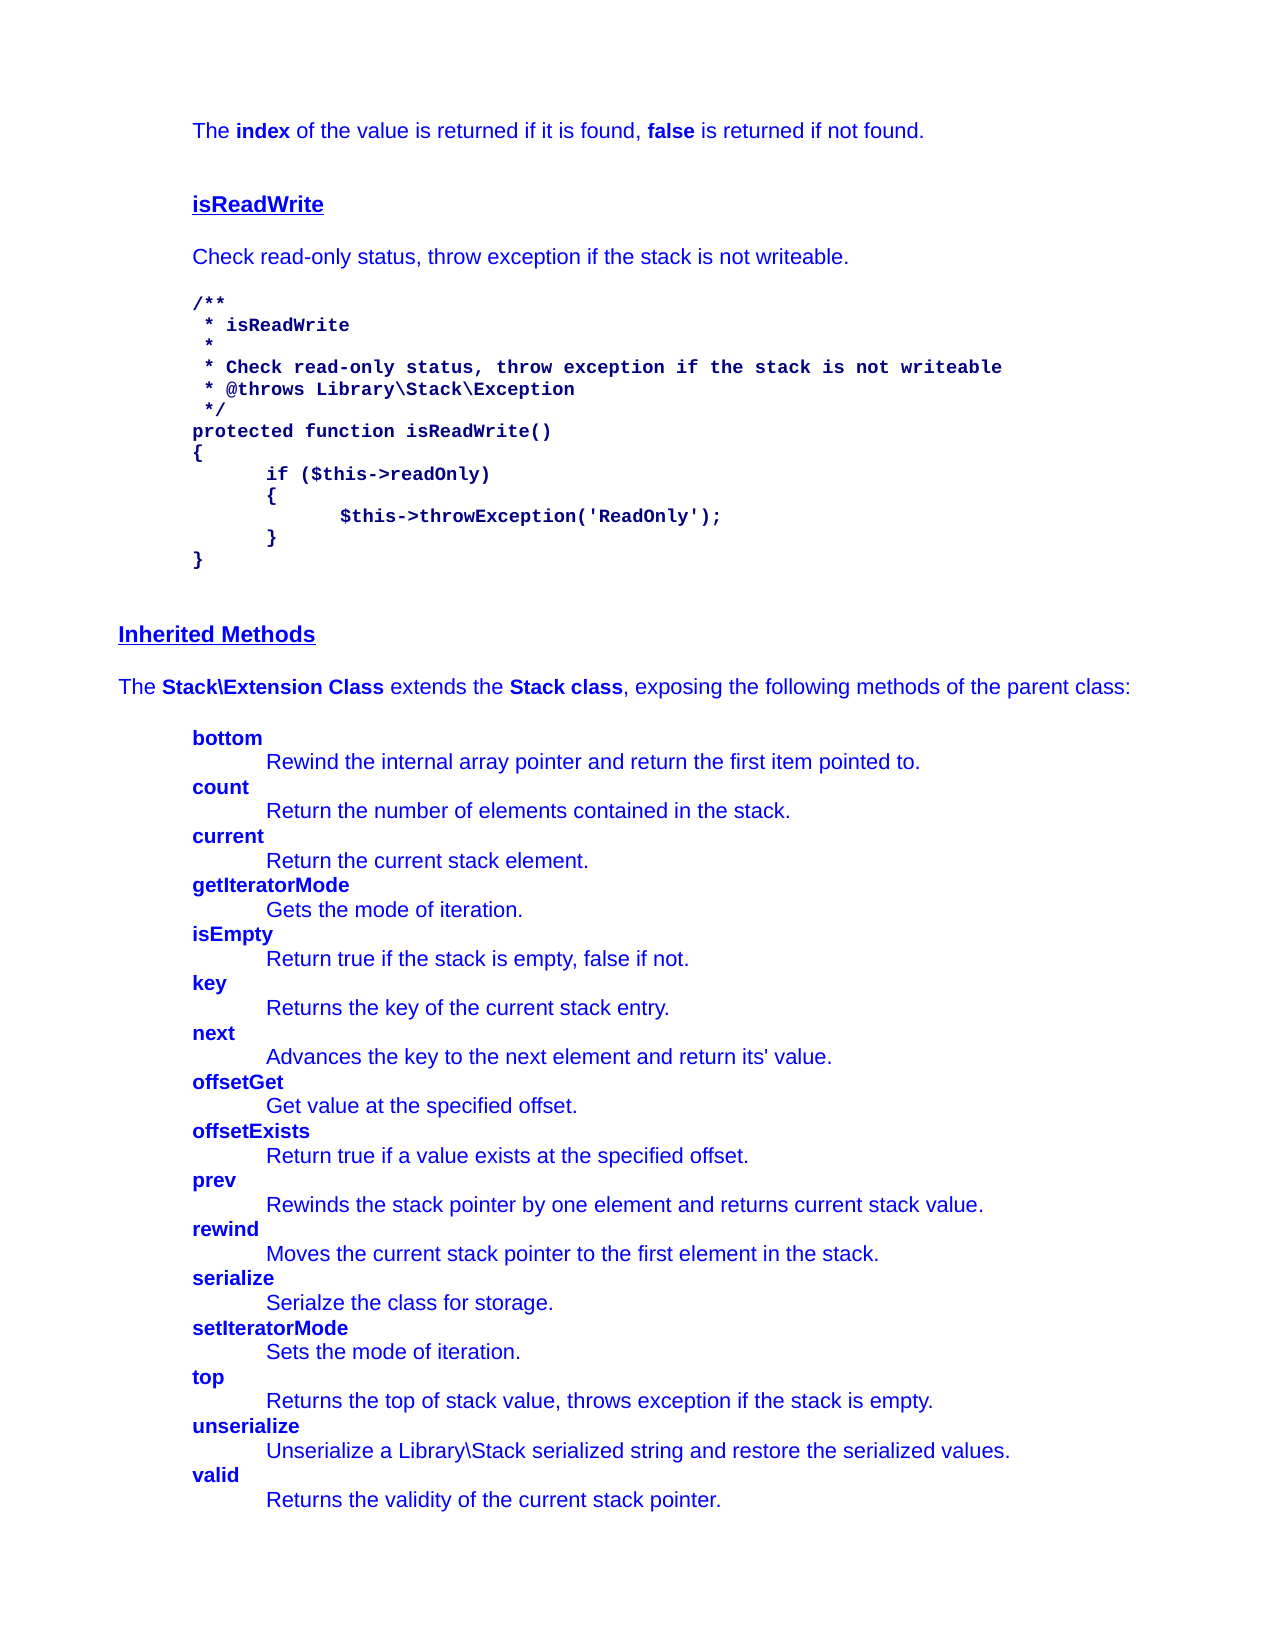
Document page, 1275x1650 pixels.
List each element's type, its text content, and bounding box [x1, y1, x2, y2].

text if ($this->readOnly) [118, 464, 1157, 486]
text The Stack\Extension Class extends the Stack class, exposing the following methods of the parent class: [118, 674, 1157, 699]
text Return the number of elements contained in the stack. [266, 798, 1157, 824]
text Return true if the stack is empty, false if not. [266, 946, 1157, 971]
text Returns the top of stack value, throws exception if the stack is empty. [266, 1388, 1157, 1414]
text Get value at the specified offset. [266, 1093, 1157, 1119]
text * isReadWrite [118, 316, 1157, 337]
text Sets the mode of iteration. [266, 1339, 1157, 1364]
text unserialize [192, 1414, 1157, 1438]
text isEmpty [192, 922, 1157, 946]
text $this->throwException('ReadOnly'); [118, 507, 1157, 528]
text top [192, 1364, 1157, 1388]
text { [118, 486, 1157, 507]
text * @throws Library\Stack\Exception [118, 379, 1157, 401]
text protected function isReadWrite() [118, 422, 1157, 443]
text bottom [192, 725, 1157, 749]
text getIteratorMode [192, 873, 1157, 897]
text valid [192, 1463, 1157, 1487]
text offsetGet [192, 1069, 1157, 1093]
text The index of the value is returned if it is found, false is returned if not found. [192, 118, 1157, 143]
text } [118, 528, 1157, 549]
text { [118, 443, 1157, 464]
text isReadWrite [192, 191, 1157, 218]
text Returns the validity of the current stack pointer. [266, 1487, 1157, 1512]
text } [118, 549, 1157, 571]
text rewind [192, 1217, 1157, 1241]
text Unserialize a Library\Stack serialized string and restore the serialized values. [266, 1438, 1157, 1463]
text Rewind the internal array pointer and return the first item pointed to. [266, 749, 1157, 774]
text current [192, 824, 1157, 848]
text Moves the current stack pointer to the first element in the stack. [266, 1241, 1157, 1266]
text * [118, 337, 1157, 358]
text serialize [192, 1266, 1157, 1290]
text Advances the key to the next element and return its' value. [266, 1044, 1157, 1069]
text * Check read-only status, throw exception if the stack is not writeable [118, 358, 1157, 379]
text offsetExists [192, 1119, 1157, 1143]
text /** [192, 294, 1157, 316]
text key [192, 971, 1157, 995]
text Return true if a value exists at the specified offset. [192, 1143, 1157, 1168]
text Check read-only status, throw exception if the stack is not writeable. [192, 244, 1157, 269]
text next [192, 1020, 1157, 1044]
text Inherited Methods [118, 621, 1157, 647]
text Gets the mode of iteration. [266, 897, 1157, 922]
text prev [192, 1168, 1157, 1192]
text Return the current stack element. [266, 848, 1157, 873]
text Returns the key of the current stack entry. [266, 995, 1157, 1020]
text setIteratorMode [192, 1315, 1157, 1339]
text count [192, 774, 1157, 798]
text Serialze the class for storage. [266, 1290, 1157, 1315]
text */ [118, 401, 1157, 422]
text Rewinds the stack pointer by one element and returns current stack value. [266, 1192, 1157, 1217]
